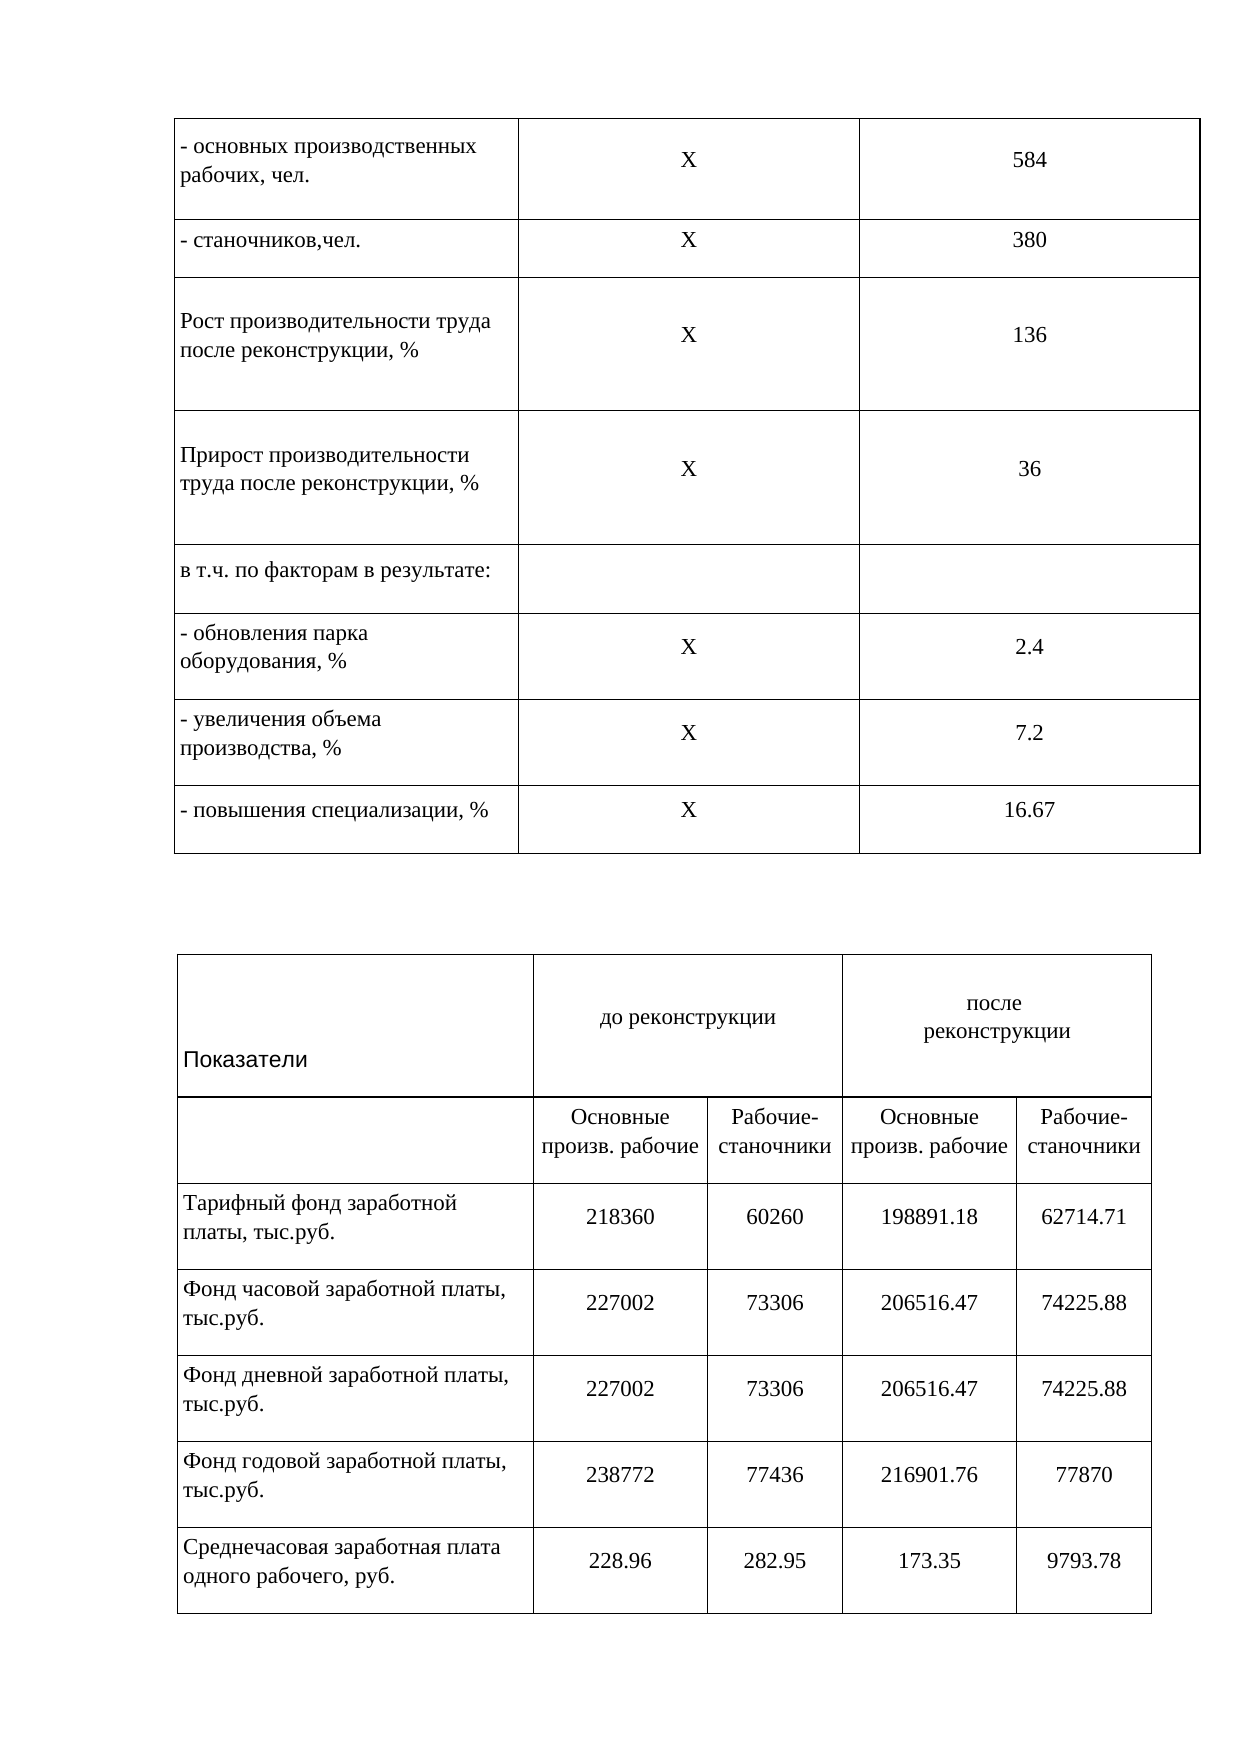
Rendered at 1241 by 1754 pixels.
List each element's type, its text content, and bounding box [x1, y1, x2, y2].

table_cell 9793.78 [1017, 1528, 1151, 1613]
table_cell 218360 [534, 1184, 707, 1268]
table_cell 173.35 [843, 1528, 1016, 1613]
table_cell 62714.71 [1017, 1184, 1151, 1268]
table_cell Рабочие-станочники [708, 1098, 842, 1182]
table_cell Х [519, 278, 859, 410]
table_cell [178, 1098, 533, 1182]
table_cell 228.96 [534, 1528, 707, 1613]
table_cell 198891.18 [843, 1184, 1016, 1268]
table_cell 7.2 [860, 700, 1199, 784]
table_header после реконструкции [843, 955, 1151, 1096]
table_cell - основных производственных рабочих, чел. [175, 119, 518, 219]
table_cell - повышения специализации, % [175, 786, 518, 853]
table_cell 206516.47 [843, 1270, 1016, 1354]
table_cell [519, 545, 859, 612]
table_cell Основные произв. рабочие [534, 1098, 707, 1182]
table_cell 77870 [1017, 1442, 1151, 1527]
table_cell 77436 [708, 1442, 842, 1527]
table_cell в т.ч. по факторам в результате: [175, 545, 518, 612]
table_cell 16.67 [860, 786, 1199, 853]
table_cell 136 [860, 278, 1199, 410]
table_cell Фонд часовой заработной платы, тыс.руб. [178, 1270, 533, 1354]
table_cell Х [519, 119, 859, 219]
table_cell 73306 [708, 1356, 842, 1441]
table_cell 60260 [708, 1184, 842, 1268]
table_cell 282.95 [708, 1528, 842, 1613]
table_cell 227002 [534, 1270, 707, 1354]
table_cell 36 [860, 411, 1199, 544]
table_cell Х [519, 411, 859, 544]
table_cell Рабочие-станочники [1017, 1098, 1151, 1182]
table_cell Фонд дневной заработной платы, тыс.руб. [178, 1356, 533, 1441]
table_cell 227002 [534, 1356, 707, 1441]
table_cell 584 [860, 119, 1199, 219]
table_cell Х [519, 700, 859, 784]
table_cell Основные произв. рабочие [843, 1098, 1016, 1182]
table_cell Тарифный фонд заработной платы, тыс.руб. [178, 1184, 533, 1268]
table_cell 2.4 [860, 614, 1199, 698]
table_cell [860, 545, 1199, 612]
table_cell Рост производительности труда после реконструкции, % [175, 278, 518, 410]
table_cell Х [519, 786, 859, 853]
table_cell Фонд годовой заработной платы, тыс.руб. [178, 1442, 533, 1527]
table_cell - увеличения объема производства, % [175, 700, 518, 784]
table_cell Прирост производительности труда после реконструкции, % [175, 411, 518, 544]
table_cell - станочников,чел. [175, 220, 518, 277]
table_cell 206516.47 [843, 1356, 1016, 1441]
table_cell Х [519, 220, 859, 277]
table_cell - обновления парка оборудования, % [175, 614, 518, 698]
table_cell 74225.88 [1017, 1356, 1151, 1441]
table_cell Среднечасовая заработная плата одного рабочего, руб. [178, 1528, 533, 1613]
table_cell 380 [860, 220, 1199, 277]
table_cell 216901.76 [843, 1442, 1016, 1527]
table_header до реконструкции [534, 955, 842, 1096]
table_cell 74225.88 [1017, 1270, 1151, 1354]
table_cell Х [519, 614, 859, 698]
table_header Показатели [178, 955, 533, 1096]
table_cell 73306 [708, 1270, 842, 1354]
table_cell 238772 [534, 1442, 707, 1527]
